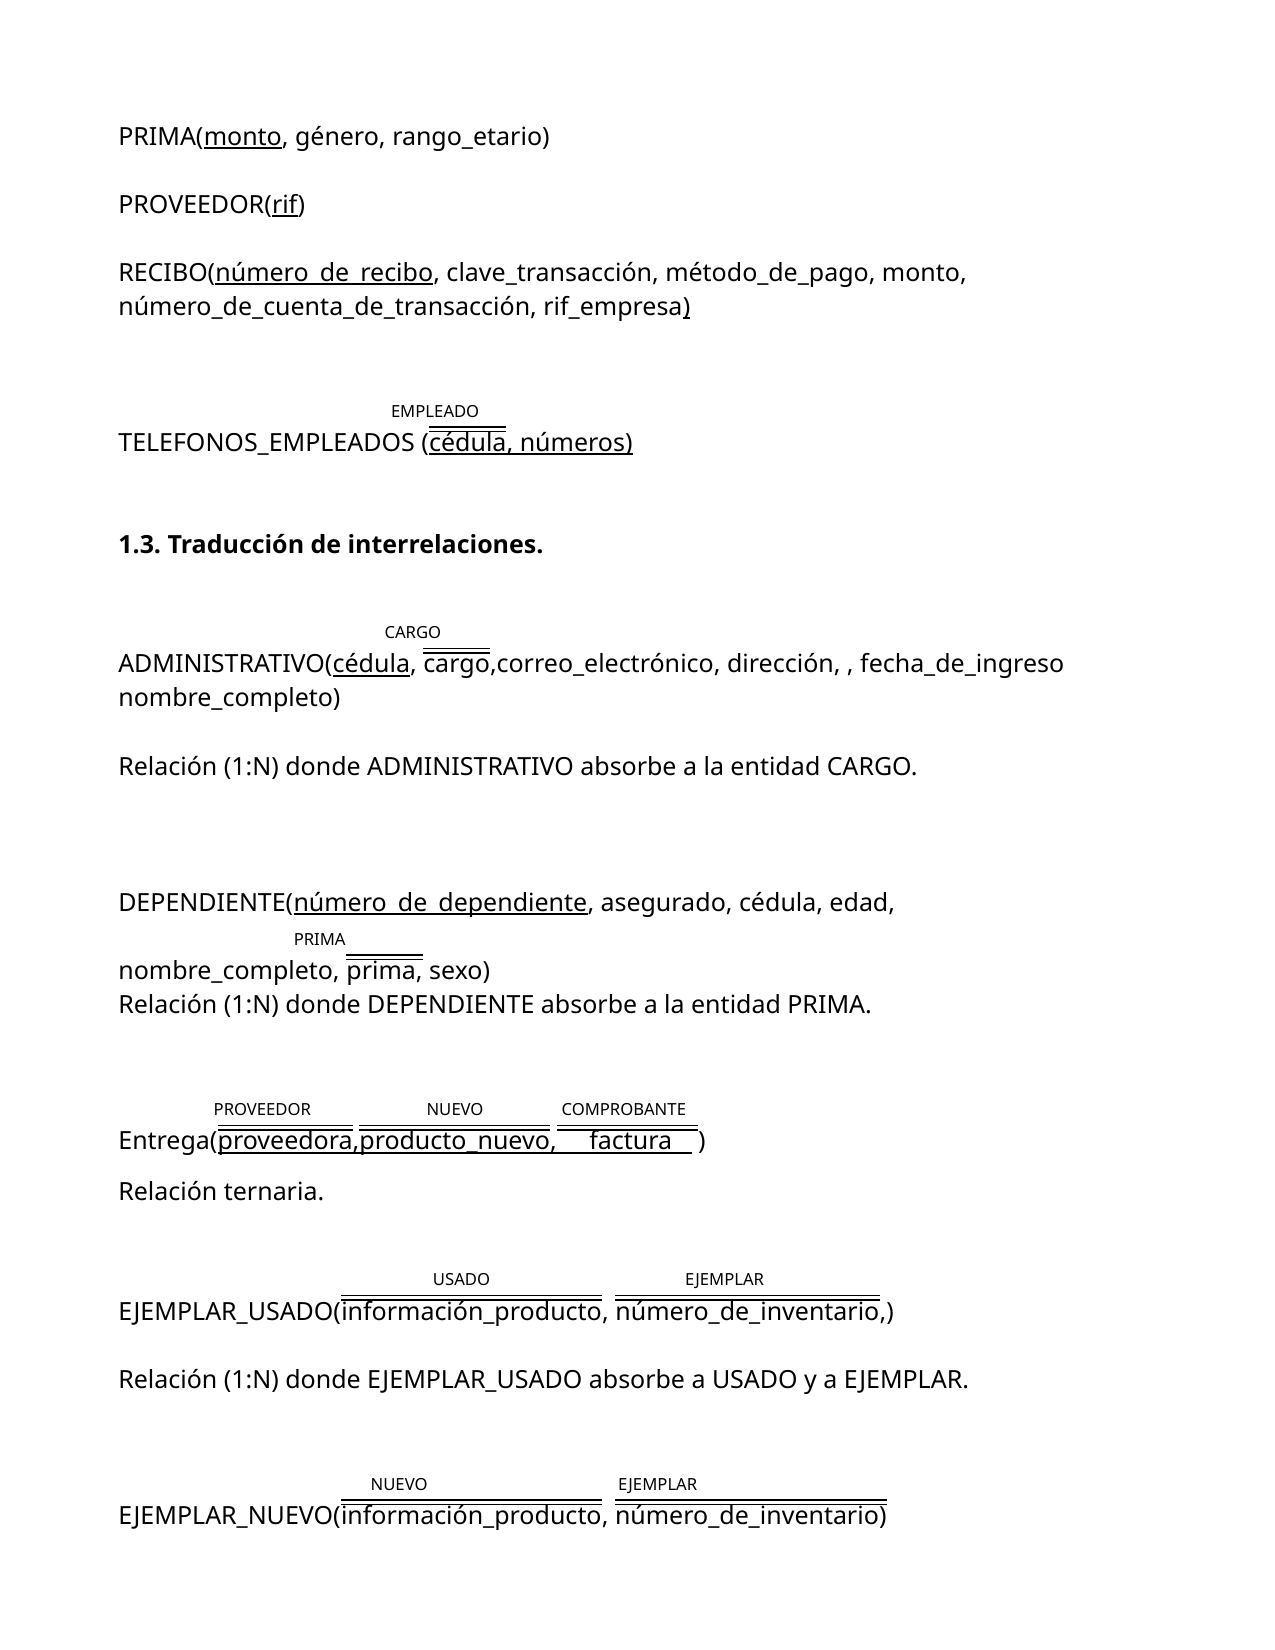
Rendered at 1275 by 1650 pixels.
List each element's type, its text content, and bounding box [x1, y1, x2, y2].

text 1.3. Traducción de interrelaciones. [118, 527, 1157, 561]
text PROVEEDOR(rif) [118, 186, 1157, 220]
text Relación (1:N) donde ADMINISTRATIVO absorbe a la entidad CARGO. [118, 748, 1157, 782]
text PRIMA [118, 918, 1157, 953]
text Relación ternaria. [118, 1174, 1157, 1208]
text Relación (1:N) donde EJEMPLAR_USADO absorbe a USADO y a EJEMPLAR. [118, 1361, 1157, 1395]
text PROVEEDOR NUEVO COMPROBANTE [118, 1089, 1157, 1123]
text TELEFONOS_EMPLEADOS (cédula, números) [118, 425, 1157, 459]
text nombre_completo, prima, sexo) [118, 953, 1157, 987]
text PRIMA(monto, género, rango_etario) [118, 118, 1157, 152]
text Entrega(proveedora,producto_nuevo, factura ) [118, 1123, 1157, 1157]
text EJEMPLAR_USADO(información_producto, número_de_inventario,) [118, 1293, 1157, 1327]
text DEPENDIENTE(número_de_dependiente, asegurado, cédula, edad, [118, 884, 1157, 918]
text RECIBO(número_de_recibo, clave_transacción, método_de_pago, monto, número_de_cuenta_de_transacción, rif_empresa) [118, 254, 1157, 322]
text EJEMPLAR_NUEVO(información_producto, número_de_inventario) [118, 1497, 1157, 1532]
text Relación (1:N) donde DEPENDIENTE absorbe a la entidad PRIMA. [118, 987, 1157, 1021]
text ADMINISTRATIVO(cédula, cargo,correo_electrónico, dirección, , fecha_de_ingreso nombre_completo) [118, 646, 1157, 714]
text USADO EJEMPLAR [118, 1259, 1157, 1293]
text CARGO [118, 612, 1157, 646]
text EMPLEADO [118, 391, 1157, 425]
text NUEVO EJEMPLAR [118, 1463, 1157, 1497]
